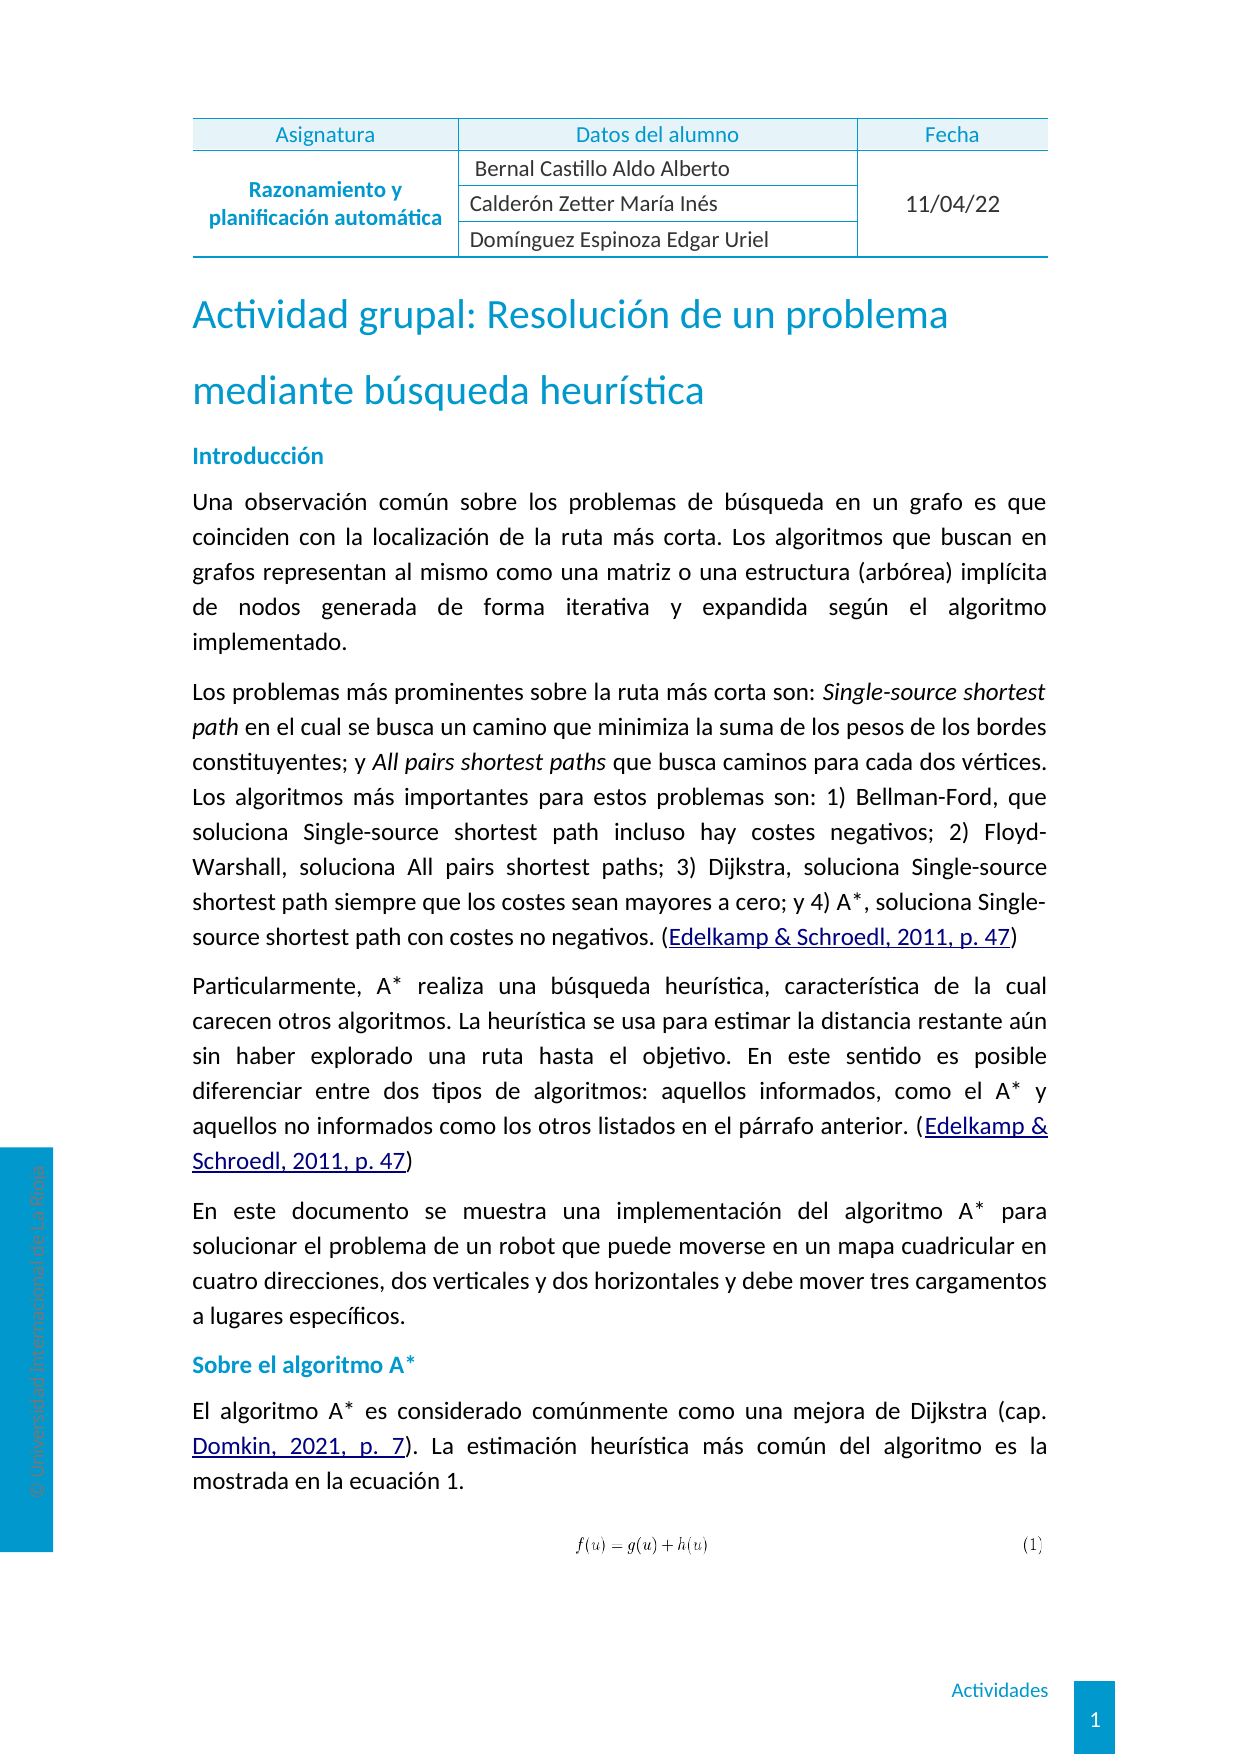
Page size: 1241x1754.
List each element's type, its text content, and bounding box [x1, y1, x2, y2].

text © Universidad Internacional de La Rioja (UNIR) [24, 1147, 46, 1533]
text Particularmente, A* realiza una búsqueda heurística, característica de la cual carecen otros algoritmos. La heurística se usa para estimar la distancia restante aún sin haber explorado una ruta hasta el objetivo. En este sentido es posible diferenciar entre dos tipos de algoritmos: aquellos informados, como el A* y aquellos no informados como los otros listados en el párrafo anterior. (Edelkamp & Schroedl, 2011, p. 47) [192, 970, 1048, 1176]
subtitle Actividad grupal: Resolución de un problema mediante búsqueda heurística [192, 288, 1048, 415]
text El algoritmo A* es considerado comúnmente como una mejora de Dijkstra (cap. Domkin, 2021, p. 7). La estimación heurística más común del algoritmo es la mostrada en la ecuación 1. [192, 1395, 1048, 1496]
text En este documento se muestra una implementación del algoritmo A* para solucionar el problema de un robot que puede moverse en un mapa cuadricular en cuatro direcciones, dos verticales y dos horizontales y debe mover tres cargamentos a lugares específicos. [192, 1195, 1048, 1330]
text Introducción [192, 440, 1048, 471]
text Sobre el algoritmo A* [192, 1349, 1048, 1380]
text Los problemas más prominentes sobre la ruta más corta son: Single-source shortest path en el cual se busca un camino que minimiza la suma de los pesos de los bordes constituyentes; y All pairs shortest paths que busca caminos para cada dos vértices. Los algoritmos más importantes para estos problemas son: 1) Bellman-Ford, que soluciona Single-source shortest path incluso hay costes negativos; 2) Floyd-Warshall, soluciona All pairs shortest paths; 3) Dijkstra, soluciona Single-source shortest path siempre que los costes sean mayores a cero; y 4) A*, soluciona Single-source shortest path con costes no negativos. (Edelkamp & Schroedl, 2011, p. 47) [192, 676, 1048, 951]
text Una observación común sobre los problemas de búsqueda en un grafo es que coinciden con la localización de la ruta más corta. Los algoritmos que buscan en grafos representan al mismo como una matriz o una estructura (arbórea) implícita de nodos generada de forma iterativa y expandida según el algoritmo implementado. [192, 486, 1048, 657]
